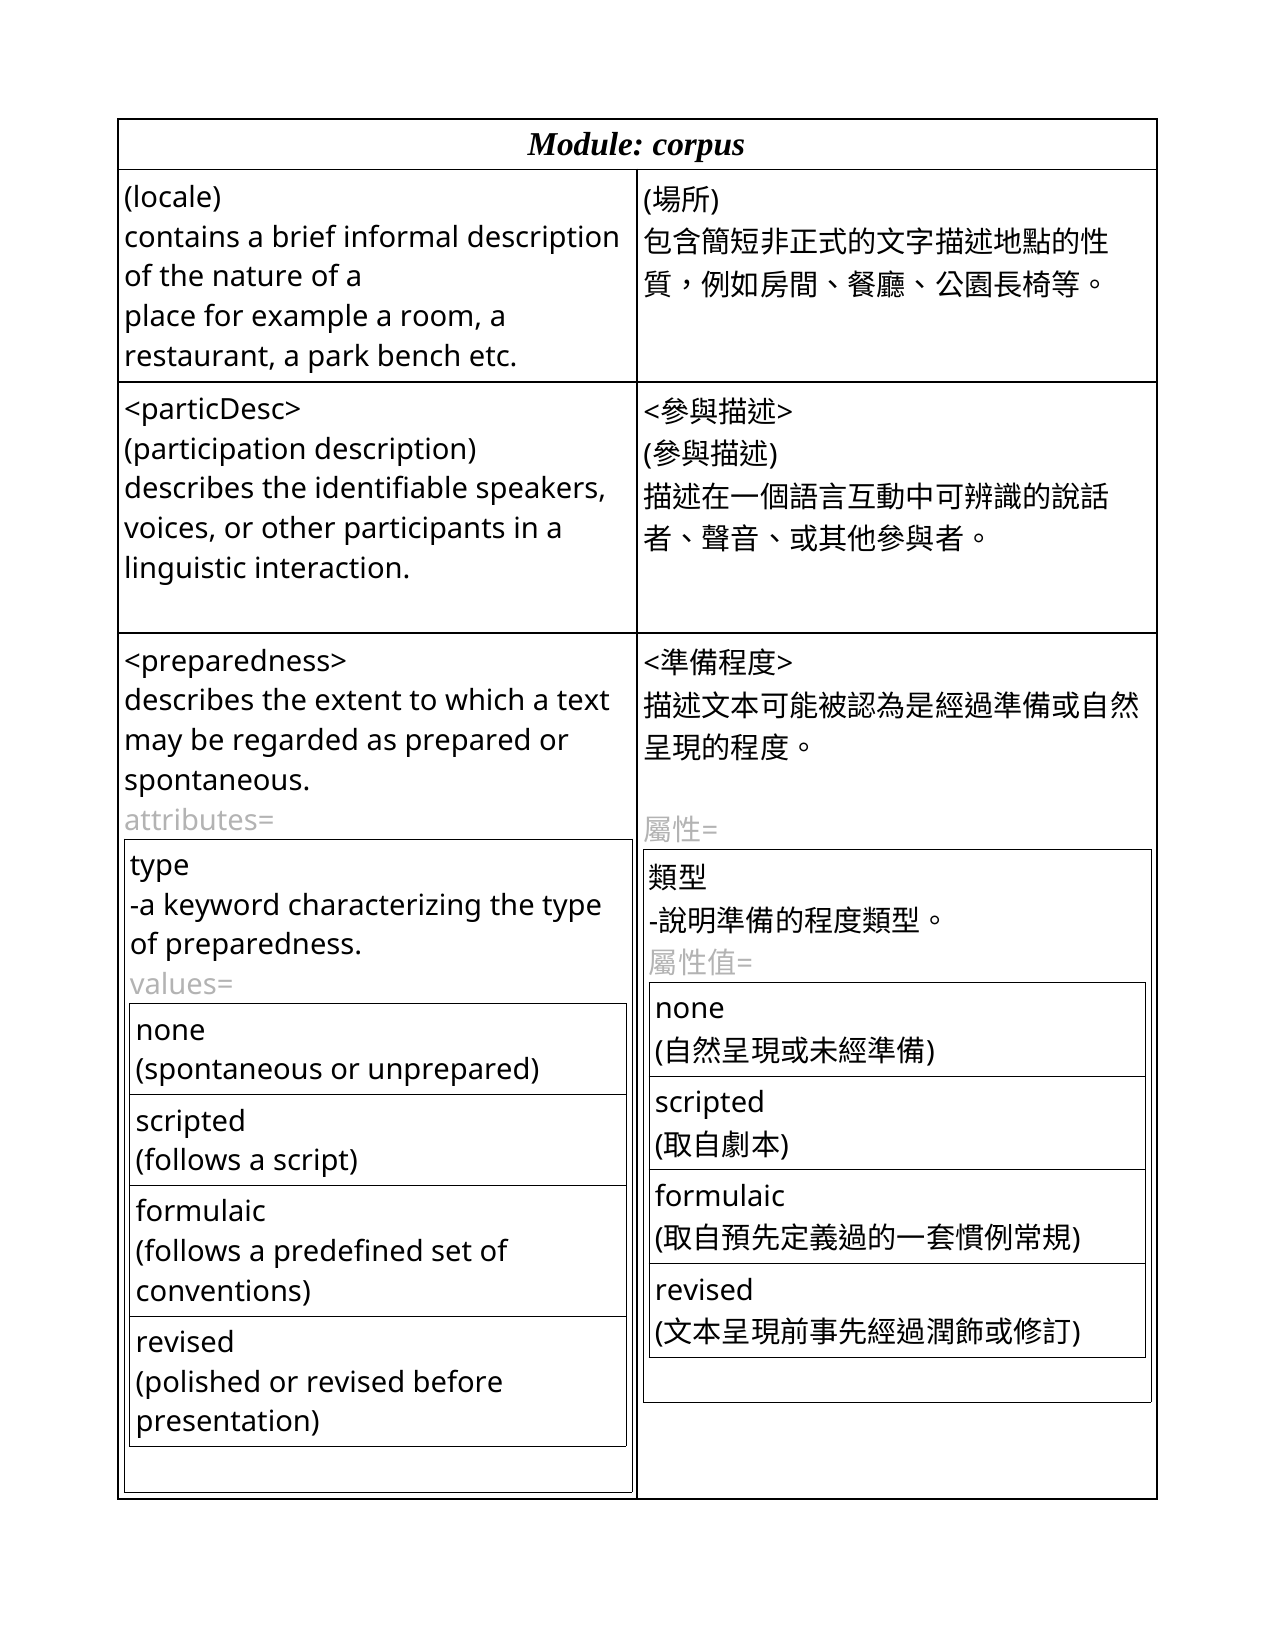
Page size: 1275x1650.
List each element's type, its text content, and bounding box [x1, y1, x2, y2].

table_cell revised (文本呈現前事先經過潤飾或修訂) [650, 1264, 1145, 1357]
table_header none (spontaneous or unprepared) [130, 1004, 626, 1094]
table_cell formulaic (取自預先定義過的一套慣例常規) [650, 1170, 1145, 1263]
table_cell formulaic (follows a predefined set of conventions) [130, 1186, 626, 1316]
table_cell <particDesc> (participation description) describes the identifiable speakers, voices, or other participants in a linguistic interaction. [119, 383, 636, 632]
table_header type -a keyword characterizing the type of preparedness. values= [125, 840, 632, 1492]
table_header none (自然呈現或未經準備) [650, 983, 1145, 1076]
table_cell <參與描述> (參與描述) 描述在一個語言互動中可辨識的說話者、聲音、或其他參與者。 [638, 383, 1156, 632]
table_cell scripted (取自劇本) [650, 1077, 1145, 1169]
table_cell (場所) 包含簡短非正式的文字描述地點的性質，例如房間、餐廳、公園長椅等。 [638, 170, 1156, 381]
table_header Module: corpus [119, 120, 1156, 168]
table_header 類型 -說明準備的程度類型。 屬性值= [644, 850, 1151, 1402]
table_cell <準備程度> 描述文本可能被認為是經過準備或自然呈現的程度。 屬性= [638, 634, 1156, 1497]
table_cell revised (polished or revised before presentation) [130, 1317, 626, 1446]
table_cell (locale) contains a brief informal description of the nature of a place for example a room, a restaurant, a park bench etc. [119, 170, 636, 381]
table_cell scripted (follows a script) [130, 1095, 626, 1185]
table_cell <preparedness> describes the extent to which a text may be regarded as prepared or spontaneous. attributes= [119, 634, 636, 1497]
